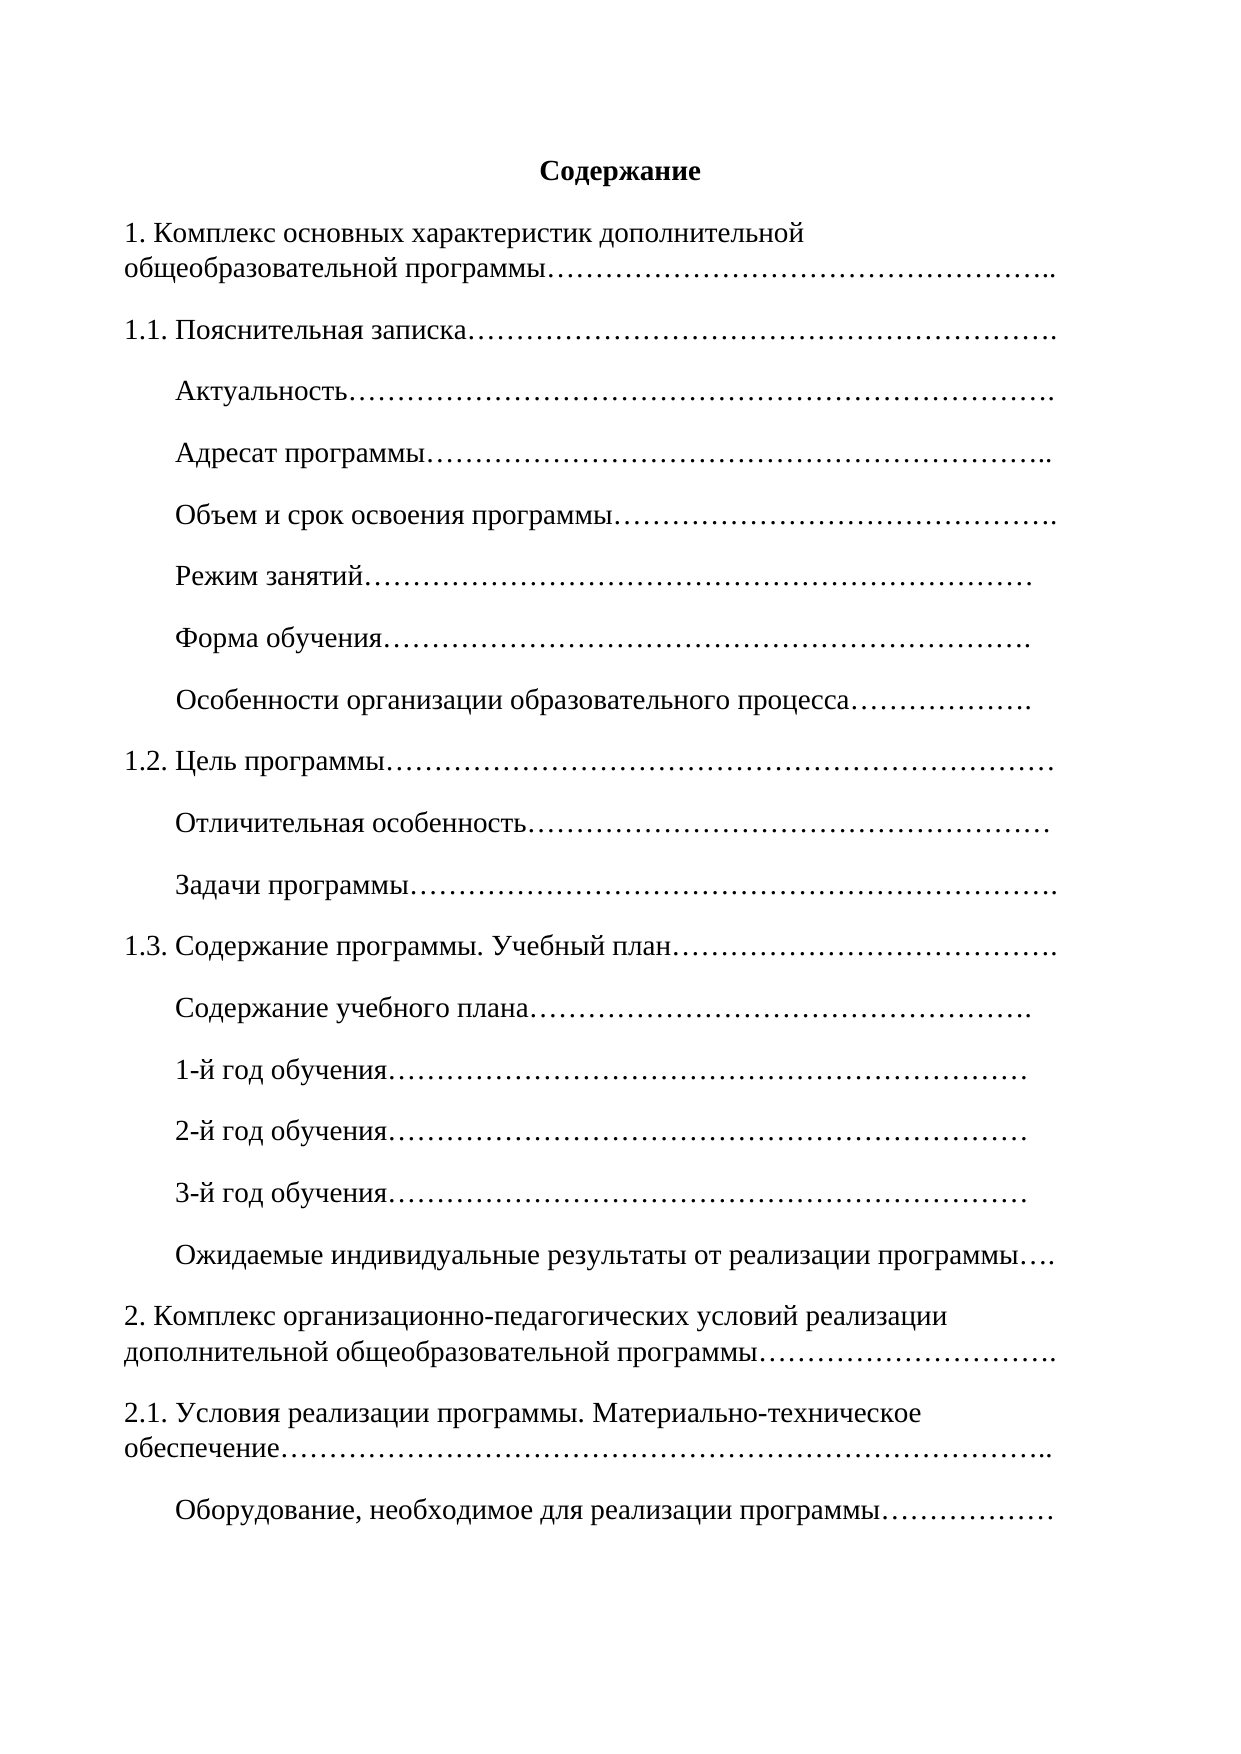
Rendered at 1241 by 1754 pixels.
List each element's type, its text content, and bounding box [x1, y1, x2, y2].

table_cell Режим занятий…………………………………………………………… [118, 553, 1063, 614]
table_cell [1063, 1231, 1122, 1293]
table_cell Ожидаемые индивидуальные результаты от реализации программы…. [118, 1231, 1063, 1293]
table_cell Отличительная особенность……………………………………………… [118, 800, 1063, 861]
table_cell Объем и срок освоения программы………………………………………. [118, 491, 1063, 553]
table_cell [1063, 861, 1122, 923]
table_cell [1063, 1170, 1122, 1231]
table_cell [1063, 430, 1122, 491]
table_cell [1063, 553, 1122, 614]
table_cell [1063, 1487, 1122, 1548]
table_cell [1063, 800, 1122, 861]
table_cell [1063, 1046, 1122, 1108]
table_cell 2.1. Условия реализации программы. Материально-техническое обеспечение…………………………………………………………………….. [118, 1390, 1063, 1487]
table_cell Актуальность………………………………………………………………. [118, 368, 1063, 429]
table_cell [1063, 368, 1122, 429]
table_cell Адресат программы……………………………………………………….. [118, 430, 1063, 491]
table_cell 3-й год обучения………………………………………………………… [118, 1170, 1063, 1231]
table_cell 2. Комплекс организационно-педагогических условий реализации дополнительной общеобразовательной программы…………………………. [118, 1293, 1063, 1390]
table_cell Содержание учебного плана……………………………………………. [118, 985, 1063, 1046]
table_cell [1063, 676, 1122, 738]
table_cell Оборудование, необходимое для реализации программы……………… [118, 1487, 1063, 1548]
table_cell 2-й год обучения………………………………………………………… [118, 1108, 1063, 1169]
table_cell [1063, 209, 1122, 306]
table_header Содержание [118, 148, 1122, 209]
table_cell Задачи программы…………………………………………………………. [118, 861, 1063, 923]
table_cell [1063, 1390, 1122, 1487]
table_cell [1063, 923, 1122, 984]
table_cell 1.1. Пояснительная записка……………………………………………………. [118, 306, 1063, 368]
table_cell [1063, 615, 1122, 676]
table_cell 1. Комплекс основных характеристик дополнительной общеобразовательной программы…………………………………………….. [118, 209, 1063, 306]
table_cell [1063, 985, 1122, 1046]
table_cell [1063, 491, 1122, 553]
table_cell 1.3. Содержание программы. Учебный план…………………………………. [118, 923, 1063, 984]
table_cell [1063, 1293, 1122, 1390]
table_cell 1-й год обучения………………………………………………………… [118, 1046, 1063, 1108]
table_cell [1063, 738, 1122, 799]
table_cell 1.2. Цель программы…………………………………………………………… [118, 738, 1063, 799]
table_cell Особенности организации образовательного процесса………………. [118, 676, 1063, 738]
table_cell [1063, 1108, 1122, 1169]
table_cell [1063, 306, 1122, 368]
table_cell Форма обучения…………………………………………………………. [118, 615, 1063, 676]
